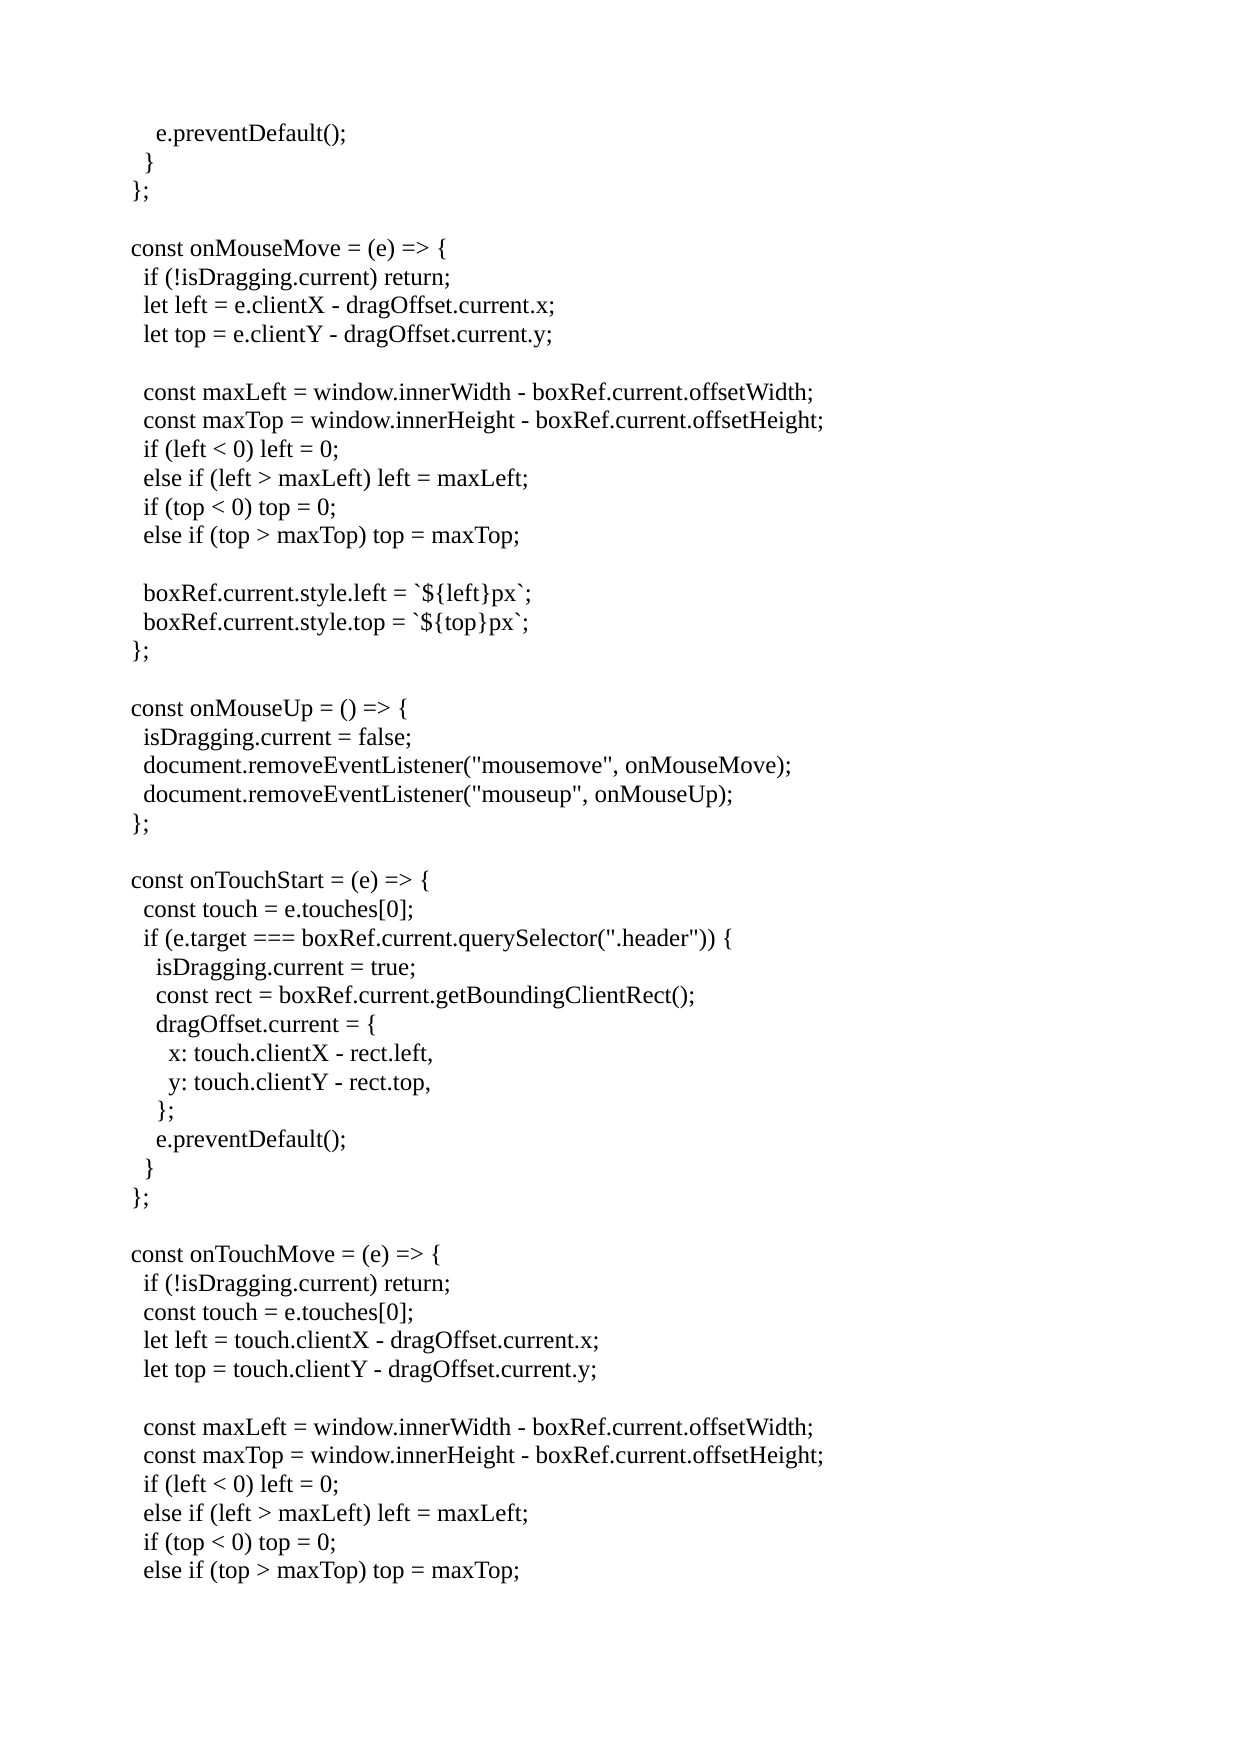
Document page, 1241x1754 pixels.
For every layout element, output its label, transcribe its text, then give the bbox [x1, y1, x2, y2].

text }; [118, 1182, 1122, 1211]
text }; [118, 636, 1122, 664]
text const onTouchStart = (e) => { [118, 866, 1122, 894]
text }; [118, 808, 1122, 837]
text isDragging.current = false; [118, 722, 1122, 751]
text e.preventDefault(); [118, 1124, 1122, 1153]
text const touch = e.touches[0]; [118, 894, 1122, 923]
text const maxTop = window.innerHeight - boxRef.current.offsetHeight; [118, 1441, 1122, 1469]
text const maxLeft = window.innerWidth - boxRef.current.offsetWidth; [118, 377, 1122, 406]
text let left = e.clientX - dragOffset.current.x; [118, 291, 1122, 319]
text boxRef.current.style.left = `${left}px`; [118, 578, 1122, 607]
text const touch = e.touches[0]; [118, 1297, 1122, 1326]
text const maxLeft = window.innerWidth - boxRef.current.offsetWidth; [118, 1412, 1122, 1441]
text dragOffset.current = { [118, 1009, 1122, 1038]
text let left = touch.clientX - dragOffset.current.x; [118, 1326, 1122, 1354]
text } [118, 147, 1122, 176]
text else if (left > maxLeft) left = maxLeft; [118, 1498, 1122, 1527]
text else if (top > maxTop) top = maxTop; [118, 521, 1122, 549]
text isDragging.current = true; [118, 952, 1122, 981]
text y: touch.clientY - rect.top, [118, 1067, 1122, 1096]
text else if (top > maxTop) top = maxTop; [118, 1556, 1122, 1584]
text if (left < 0) left = 0; [118, 1469, 1122, 1498]
text x: touch.clientX - rect.left, [118, 1038, 1122, 1067]
text if (e.target === boxRef.current.querySelector(".header")) { [118, 923, 1122, 952]
text else if (left > maxLeft) left = maxLeft; [118, 463, 1122, 492]
text } [118, 1153, 1122, 1182]
text const onMouseMove = (e) => { [118, 233, 1122, 262]
text let top = e.clientY - dragOffset.current.y; [118, 319, 1122, 348]
text if (left < 0) left = 0; [118, 434, 1122, 463]
text boxRef.current.style.top = `${top}px`; [118, 607, 1122, 636]
text if (top < 0) top = 0; [118, 1527, 1122, 1556]
text e.preventDefault(); [118, 118, 1122, 147]
text const rect = boxRef.current.getBoundingClientRect(); [118, 981, 1122, 1009]
text let top = touch.clientY - dragOffset.current.y; [118, 1354, 1122, 1383]
text const maxTop = window.innerHeight - boxRef.current.offsetHeight; [118, 406, 1122, 434]
text const onMouseUp = () => { [118, 693, 1122, 722]
text document.removeEventListener("mouseup", onMouseUp); [118, 779, 1122, 808]
text if (!isDragging.current) return; [118, 1268, 1122, 1297]
text }; [118, 1096, 1122, 1124]
text const onTouchMove = (e) => { [118, 1239, 1122, 1268]
text }; [118, 176, 1122, 204]
text if (top < 0) top = 0; [118, 492, 1122, 521]
text document.removeEventListener("mousemove", onMouseMove); [118, 751, 1122, 779]
text if (!isDragging.current) return; [118, 262, 1122, 291]
